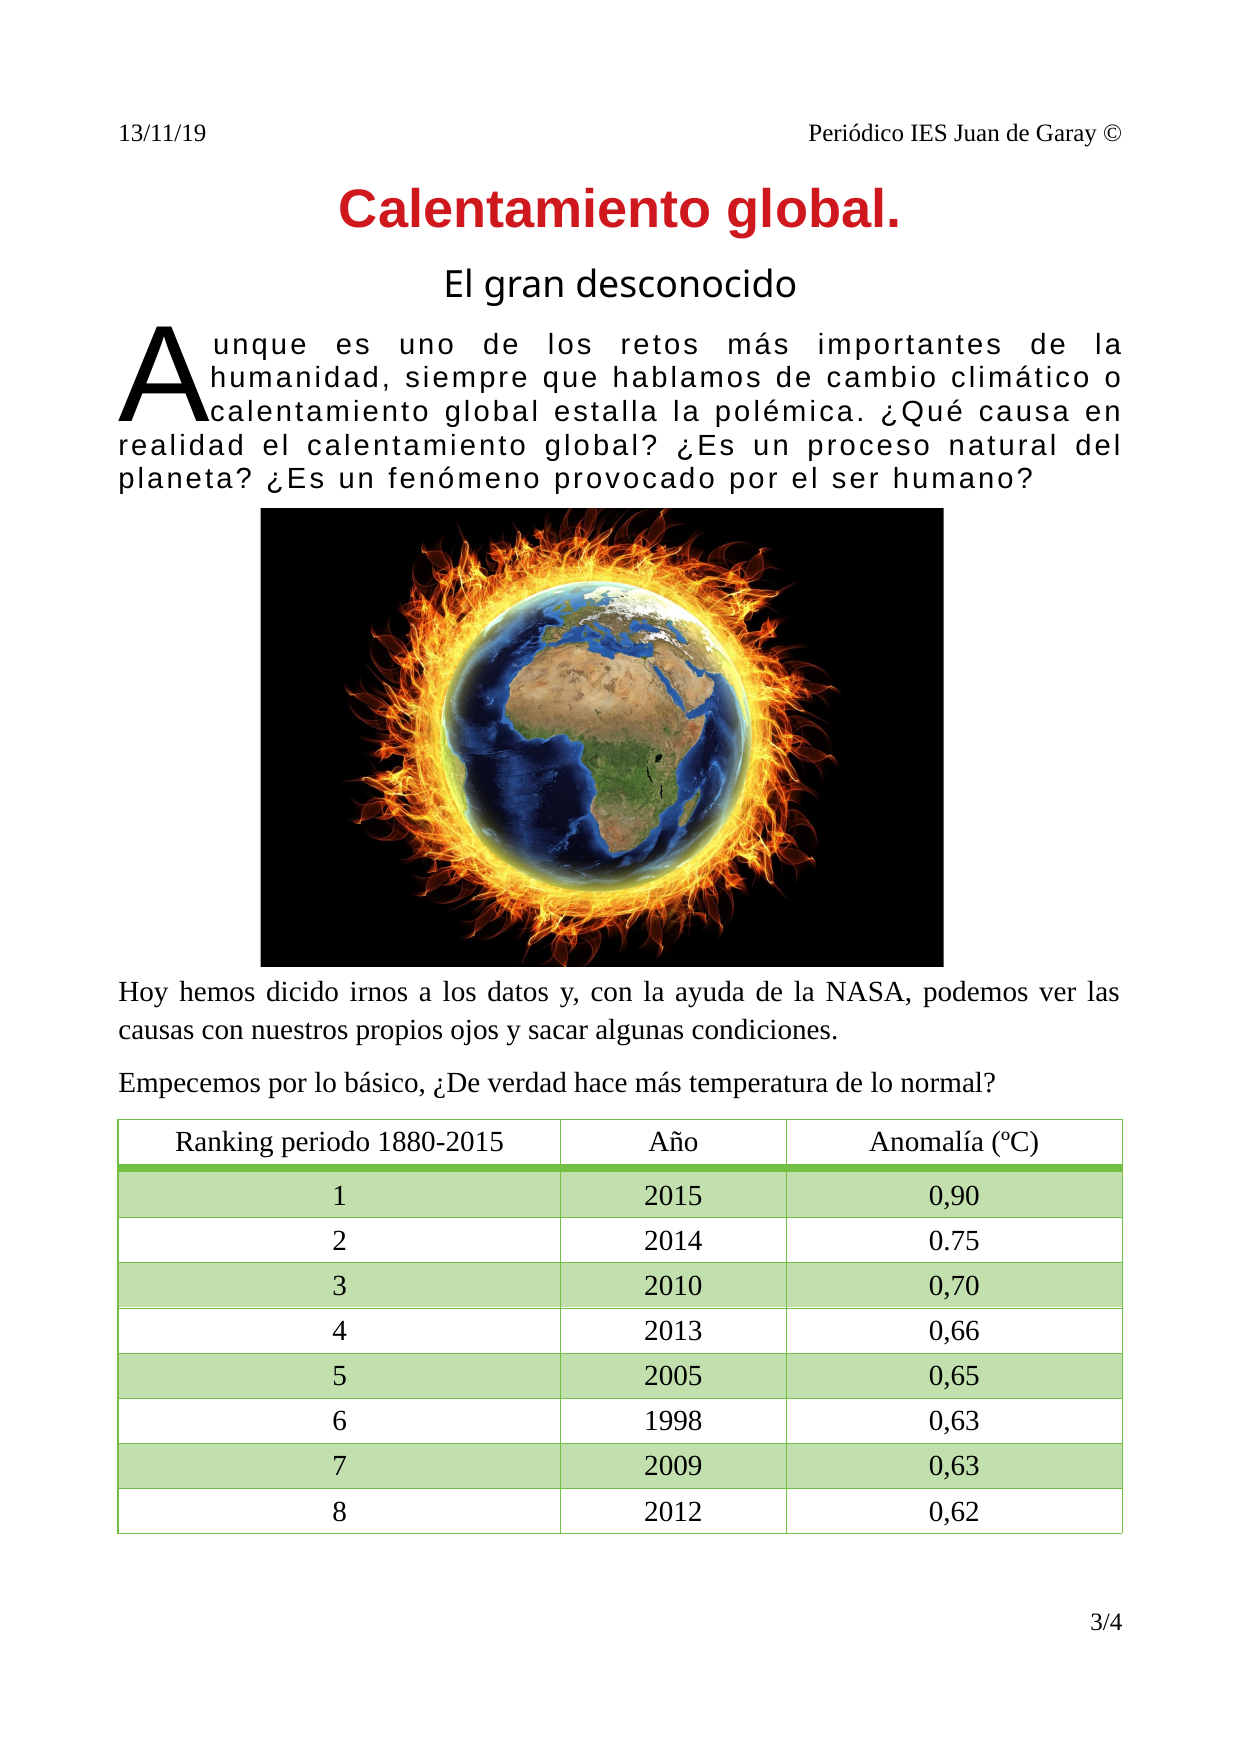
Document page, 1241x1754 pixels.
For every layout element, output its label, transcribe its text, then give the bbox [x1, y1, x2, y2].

table_cell 6 [119, 1399, 560, 1443]
table_cell 1998 [561, 1399, 786, 1443]
table_cell 2014 [561, 1218, 786, 1262]
table_cell 2010 [561, 1263, 786, 1307]
table_header Ranking periodo 1880-2015 [119, 1120, 560, 1164]
table_cell 8 [119, 1489, 560, 1533]
text Hoy hemos dicido irnos a los datos y, con la ayuda de la NASA, podemos ver las causas con nuestros propios ojos y sacar algunas condiciones. [118, 974, 1122, 1046]
table_cell 0.75 [787, 1218, 1122, 1262]
table_cell 0,63 [787, 1399, 1122, 1443]
subtitle Calentamiento global. [118, 176, 1122, 239]
table_cell 2015 [561, 1172, 786, 1217]
table_cell 2013 [561, 1309, 786, 1352]
table_cell 2005 [561, 1354, 786, 1398]
table_cell 0,63 [787, 1444, 1122, 1488]
table_cell 0,70 [787, 1263, 1122, 1307]
table_header Año [561, 1120, 786, 1164]
text Empecemos por lo básico, ¿De verdad hace más temperatura de lo normal? [118, 1066, 1122, 1099]
table_cell 0,66 [787, 1309, 1122, 1352]
table_cell 1 [119, 1172, 560, 1217]
table_cell 3 [119, 1263, 560, 1307]
table_cell 2012 [561, 1489, 786, 1533]
table_cell 2 [119, 1218, 560, 1262]
text Aunque es uno de los retos más importantes de la humanidad, siempre que hablamos de cambio climático o calentamiento global estalla la polémica. ¿Qué causa en realidad el calentamiento global? ¿Es un proceso natural del planeta? ¿Es un fenómeno provocado por el ser humano? [118, 327, 1122, 494]
table_cell 0,62 [787, 1489, 1122, 1533]
subtitle El gran desconocido [118, 257, 1122, 308]
table_cell 0,90 [787, 1172, 1122, 1217]
table_cell 0,65 [787, 1354, 1122, 1398]
table_cell 2009 [561, 1444, 786, 1488]
table_cell 5 [119, 1354, 560, 1398]
table_cell 7 [119, 1444, 560, 1488]
table_header Anomalía (ºC) [787, 1120, 1122, 1164]
picture [260, 508, 944, 967]
table_cell 4 [119, 1309, 560, 1352]
